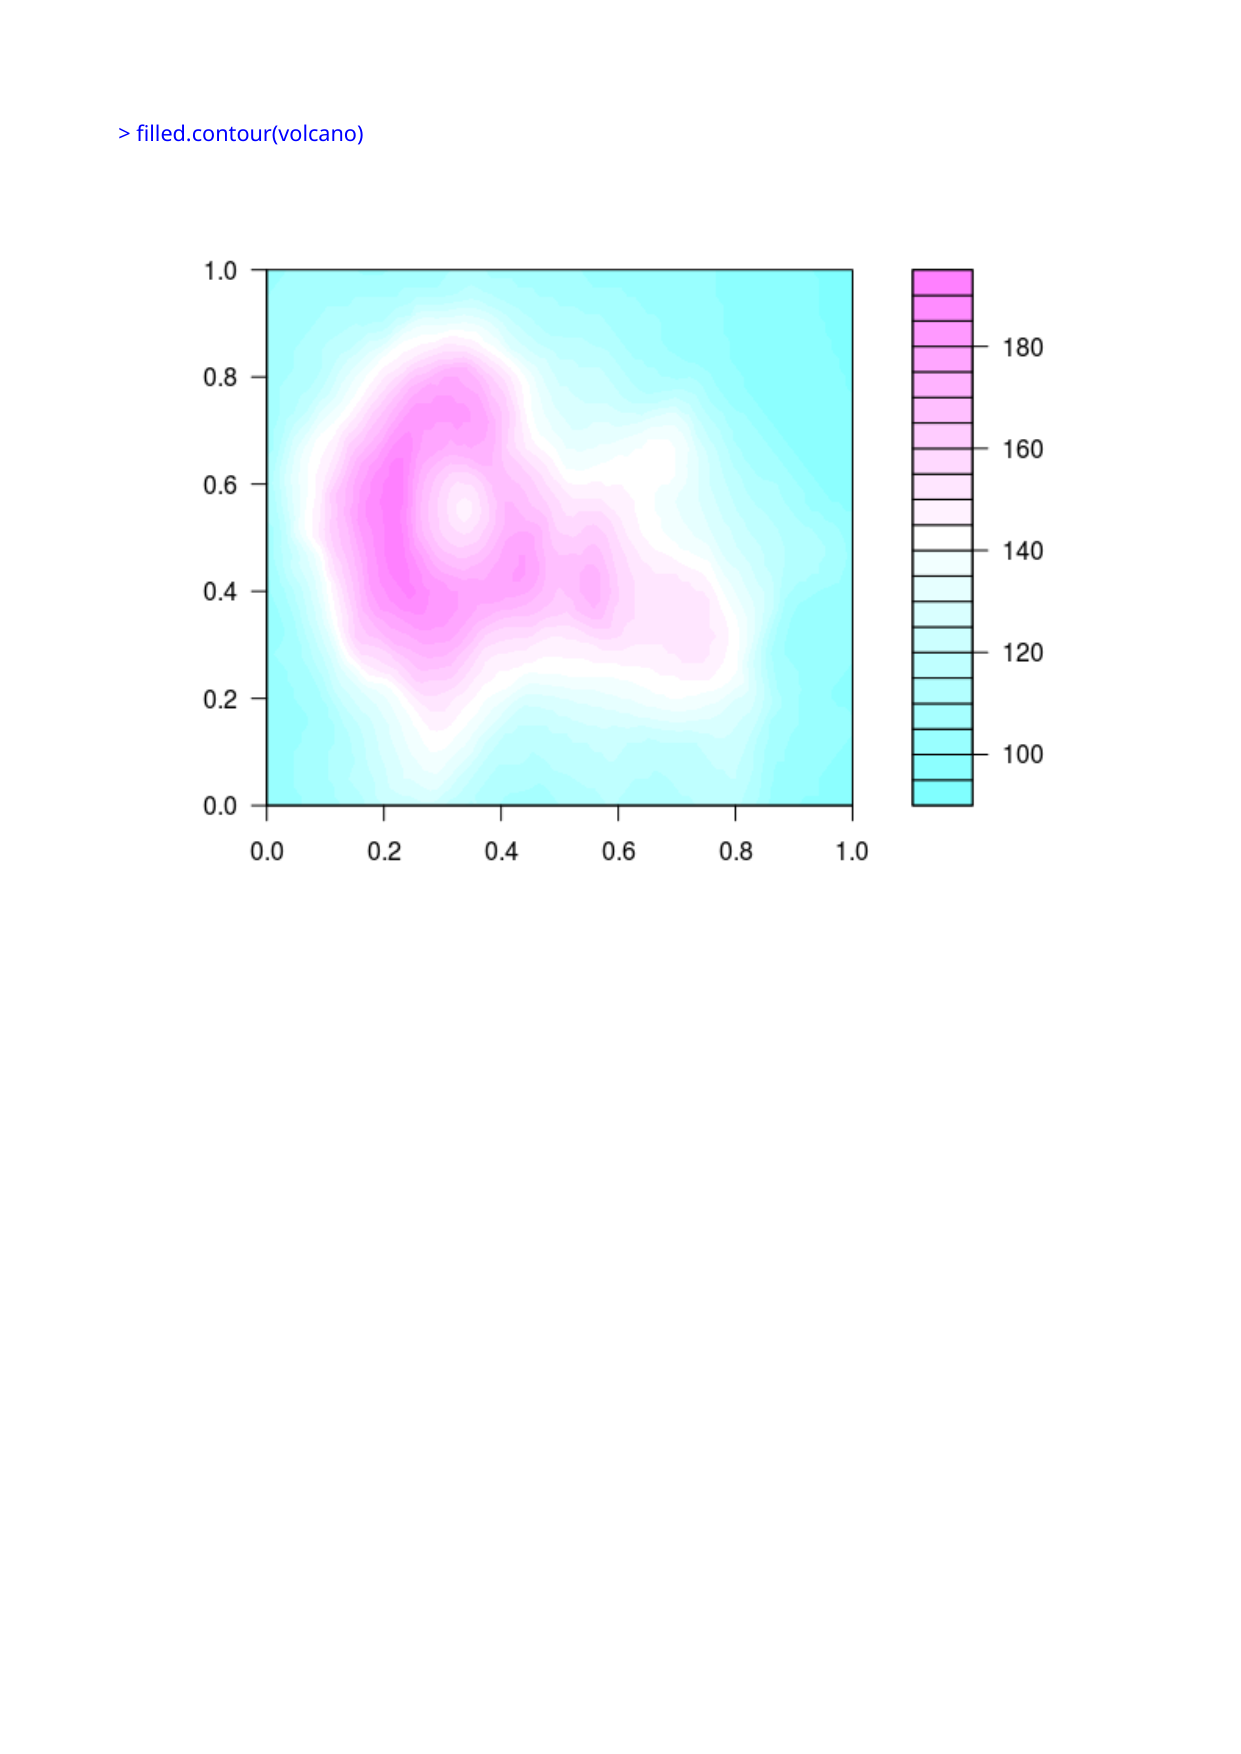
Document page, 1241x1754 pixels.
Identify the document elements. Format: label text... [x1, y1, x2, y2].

picture [144, 147, 1096, 959]
text > filled.contour(volcano) [118, 118, 1122, 148]
